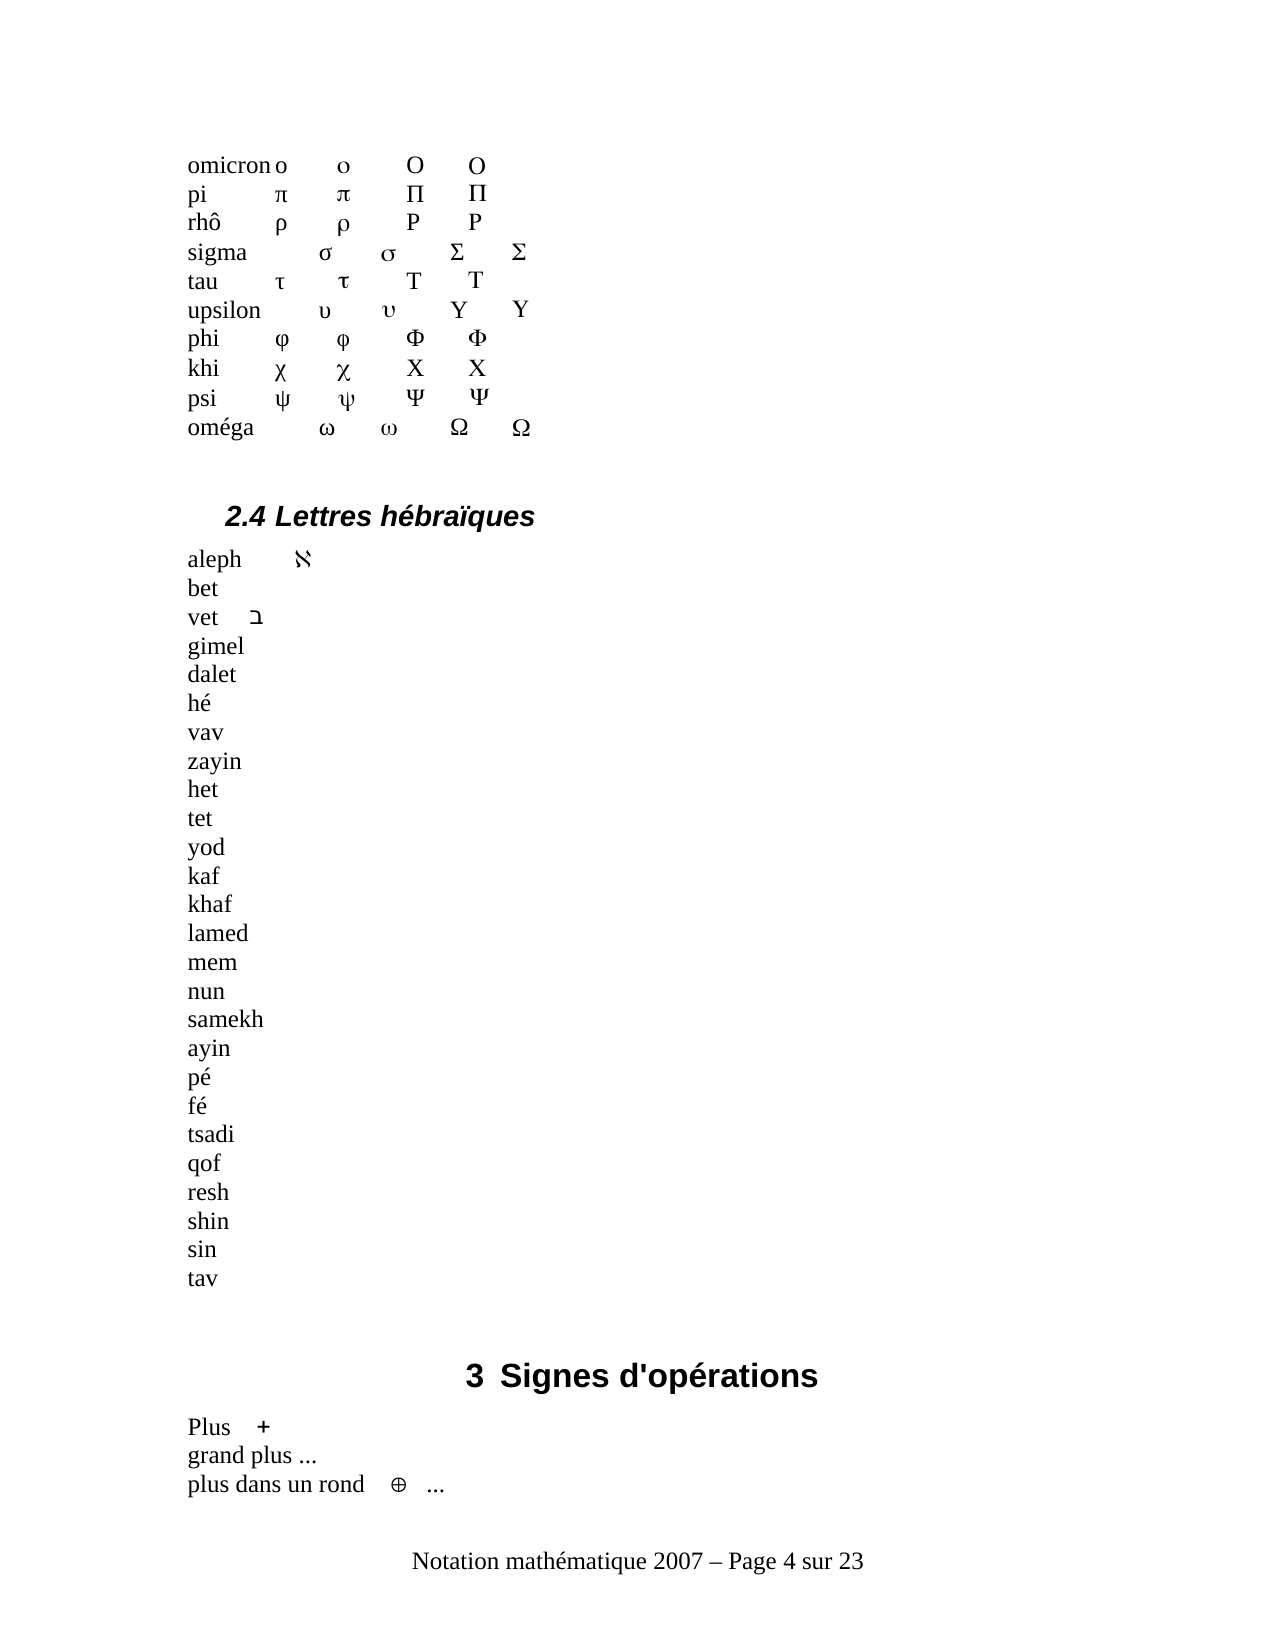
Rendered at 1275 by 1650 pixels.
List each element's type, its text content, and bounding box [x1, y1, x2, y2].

text mem [187, 947, 1087, 976]
text pi π Π [187, 179, 1087, 207]
text samekh [187, 1004, 1087, 1033]
text resh [187, 1177, 1087, 1206]
text shin [187, 1206, 1087, 1234]
text gimel [187, 631, 1087, 659]
text rhô ρ Ρ [187, 207, 1087, 237]
text psi ψ Ψ [187, 383, 1087, 412]
text upsilon υ Υ [187, 295, 1087, 323]
text omicron ο Ο [187, 150, 1087, 179]
text bet [187, 573, 1087, 602]
text grand plus ... [187, 1441, 1087, 1469]
text sin [187, 1234, 1087, 1263]
text sigma σ Σ [187, 237, 1087, 266]
text ayin [187, 1033, 1087, 1062]
subtitle Signes d'opérations [187, 1355, 1087, 1394]
text pé [187, 1062, 1087, 1091]
subtitle Lettres hébraïques [217, 499, 1087, 532]
text nun [187, 976, 1087, 1004]
text tet [187, 803, 1087, 832]
text zayin [187, 746, 1087, 774]
text yod [187, 832, 1087, 861]
text het [187, 774, 1087, 803]
text tau τ Τ [187, 266, 1087, 295]
text khi χ Χ [187, 353, 1087, 383]
text qof [187, 1148, 1087, 1177]
text tsadi [187, 1119, 1087, 1148]
text vav [187, 717, 1087, 746]
text khaf [187, 889, 1087, 918]
text oméga ω Ω [187, 412, 1087, 441]
text dalet [187, 659, 1087, 688]
text aleph [187, 544, 1087, 573]
text tav [187, 1263, 1087, 1292]
text phi φ Φ [187, 323, 1087, 353]
text vet [187, 602, 1087, 631]
text hé [187, 688, 1087, 717]
text fé [187, 1091, 1087, 1119]
text lamed [187, 918, 1087, 947]
text kaf [187, 861, 1087, 889]
text plus dans un rond ... [187, 1469, 1087, 1498]
text Plus [187, 1412, 1087, 1441]
